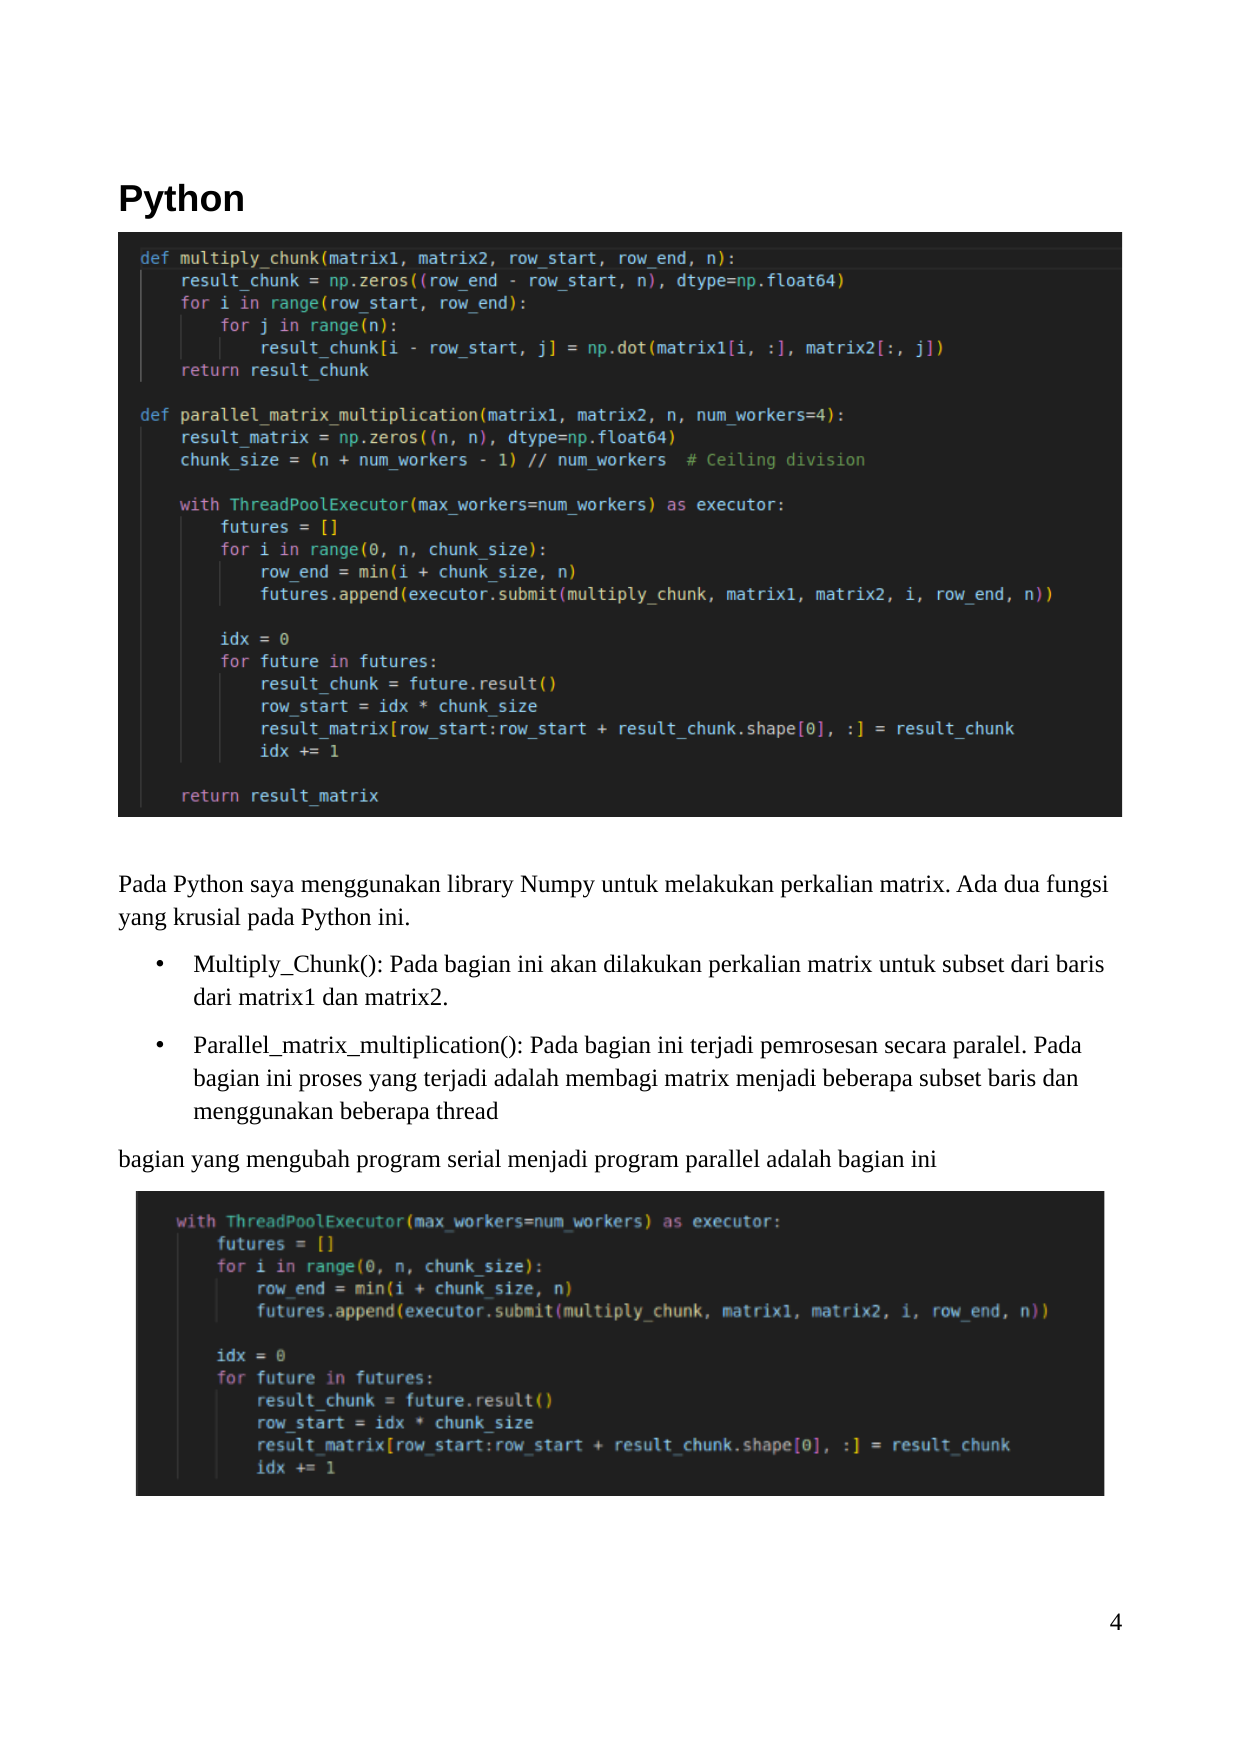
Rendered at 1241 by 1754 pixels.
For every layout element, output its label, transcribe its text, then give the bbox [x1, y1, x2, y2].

picture [135, 1191, 1105, 1496]
picture [118, 232, 1123, 817]
text bagian yang mengubah program serial menjadi program parallel adalah bagian ini [118, 1144, 1122, 1172]
list Parallel_matrix_multiplication(): Pada bagian ini terjadi pemrosesan secara paralel. Pada bagian ini proses yang terjadi adalah membagi matrix menjadi beberapa subset baris dan menggunakan beberapa thread [156, 1030, 1122, 1125]
list Multiply_Chunk(): Pada bagian ini akan dilakukan perkalian matrix untuk subset dari baris dari matrix1 dan matrix2. [156, 949, 1122, 1011]
text Pada Python saya menggunakan library Numpy untuk melakukan perkalian matrix. Ada dua fungsi yang krusial pada Python ini. [118, 869, 1122, 931]
subtitle Python [118, 176, 1122, 219]
